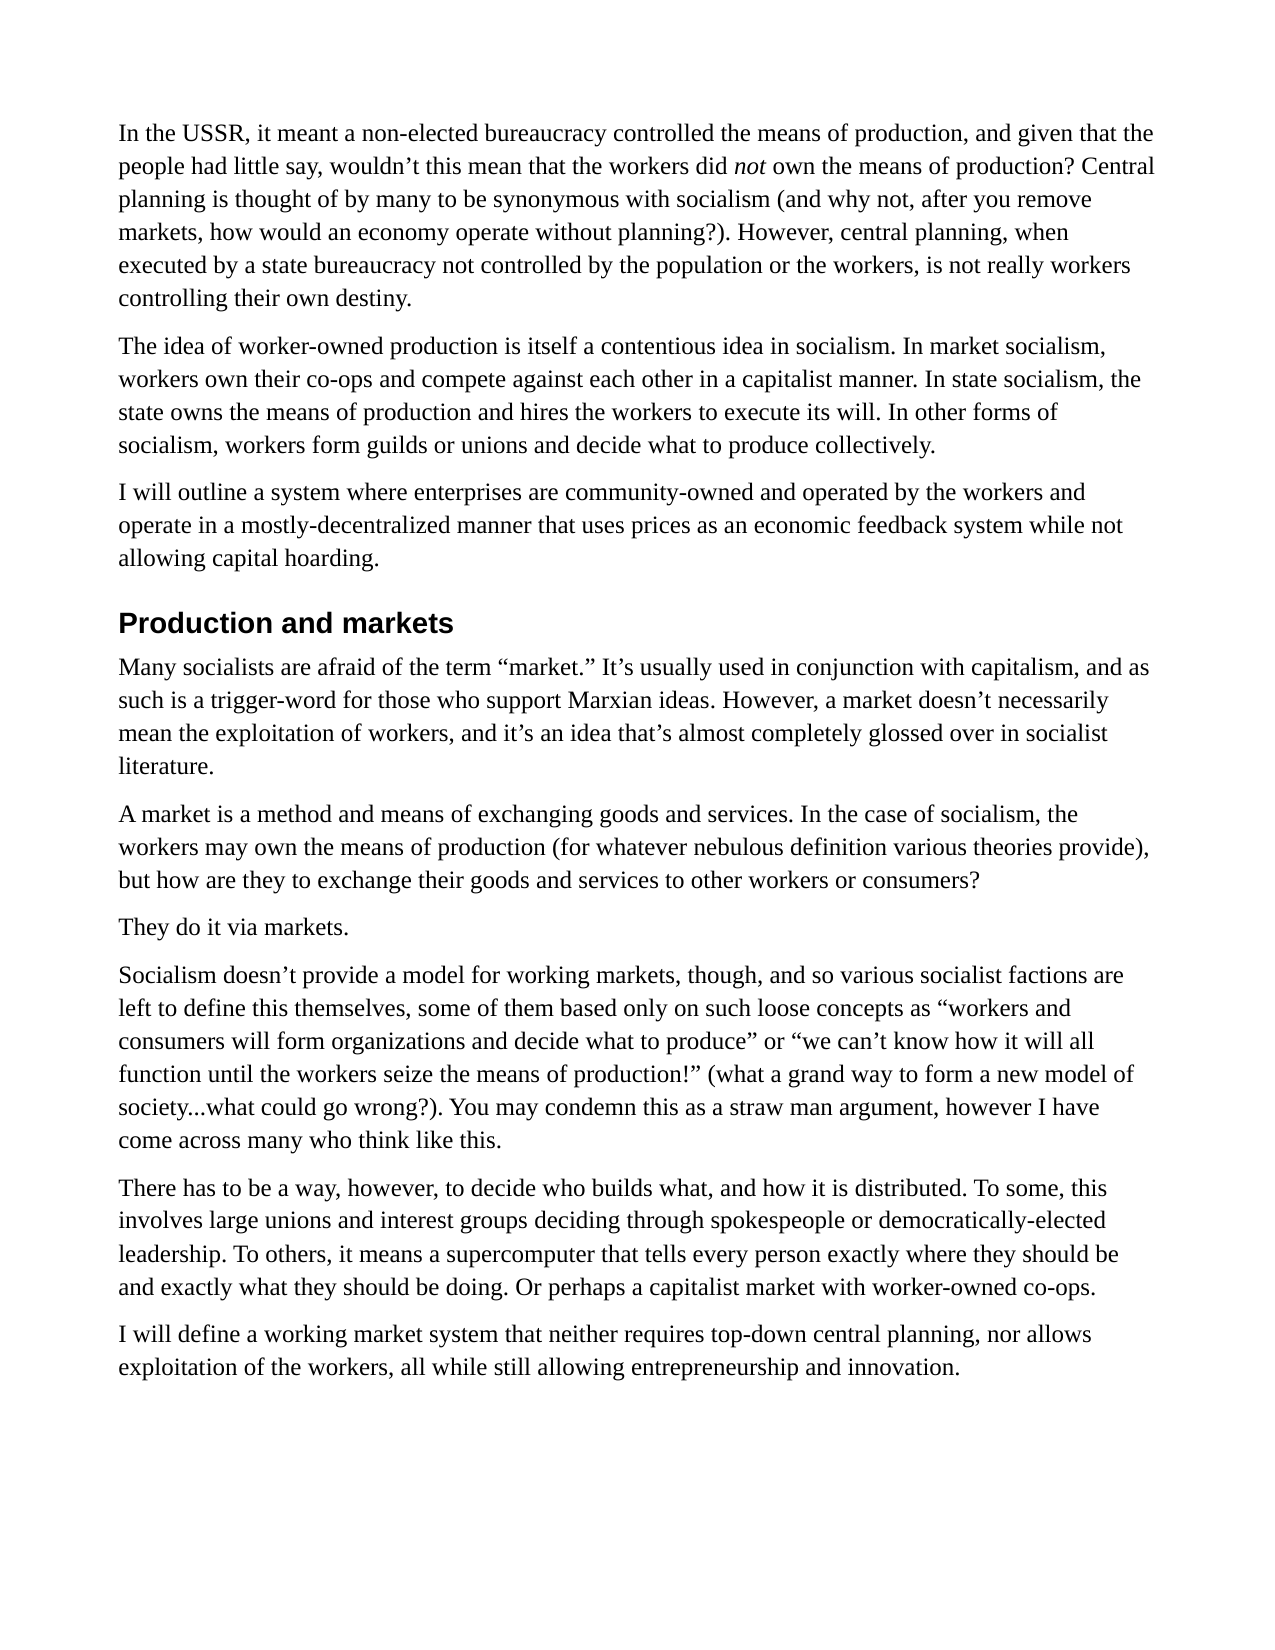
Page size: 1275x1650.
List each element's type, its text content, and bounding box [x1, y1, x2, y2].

text In the USSR, it meant a non-elected bureaucracy controlled the means of production, and given that the people had little say, wouldn’t this mean that the workers did not own the means of production? Central planning is thought of by many to be synonymous with socialism (and why not, after you remove markets, how would an economy operate without planning?). However, central planning, when executed by a state bureaucracy not controlled by the population or the workers, is not really workers controlling their own destiny. [118, 118, 1157, 312]
text The idea of worker-owned production is itself a contentious idea in socialism. In market socialism, workers own their co-ops and compete against each other in a capitalist manner. In state socialism, the state owns the means of production and hires the workers to execute its will. In other forms of socialism, workers form guilds or unions and decide what to produce collectively. [118, 331, 1157, 459]
text I will define a working market system that neither requires top-down central planning, nor allows exploitation of the workers, all while still allowing entrepreneurship and innovation. [118, 1319, 1157, 1381]
text Socialism doesn’t provide a model for working markets, though, and so various socialist factions are left to define this themselves, some of them based only on such loose concepts as “workers and consumers will form organizations and decide what to produce” or “we can’t know how it will all function until the workers seize the means of production!” (what a grand way to form a new model of society...what could go wrong?). You may condemn this as a straw man argument, however I have come across many who think like this. [118, 960, 1157, 1154]
text There has to be a way, however, to decide who builds what, and how it is distributed. To some, this involves large unions and interest groups deciding through spokespeople or democratically-elected leadership. To others, it means a supercomputer that tells every person exactly where they should be and exactly what they should be doing. Or perhaps a capitalist market with worker-owned co-ops. [118, 1173, 1157, 1300]
subtitle Production and markets [118, 606, 1157, 639]
text I will outline a system where enterprises are community-owned and operated by the workers and operate in a mostly-decentralized manner that uses prices as an economic feedback system while not allowing capital hoarding. [118, 477, 1157, 572]
text A market is a method and means of exchanging goods and services. In the case of socialism, the workers may own the means of production (for whatever nebulous definition various theories provide), but how are they to exchange their goods and services to other workers or consumers? [118, 799, 1157, 893]
text Many socialists are afraid of the term “market.” It’s usually used in conjunction with capitalism, and as such is a trigger-word for those who support Marxian ideas. However, a market doesn’t necessarily mean the exploitation of workers, and it’s an idea that’s almost completely glossed over in socialist literature. [118, 652, 1157, 780]
text They do it via markets. [118, 912, 1157, 941]
